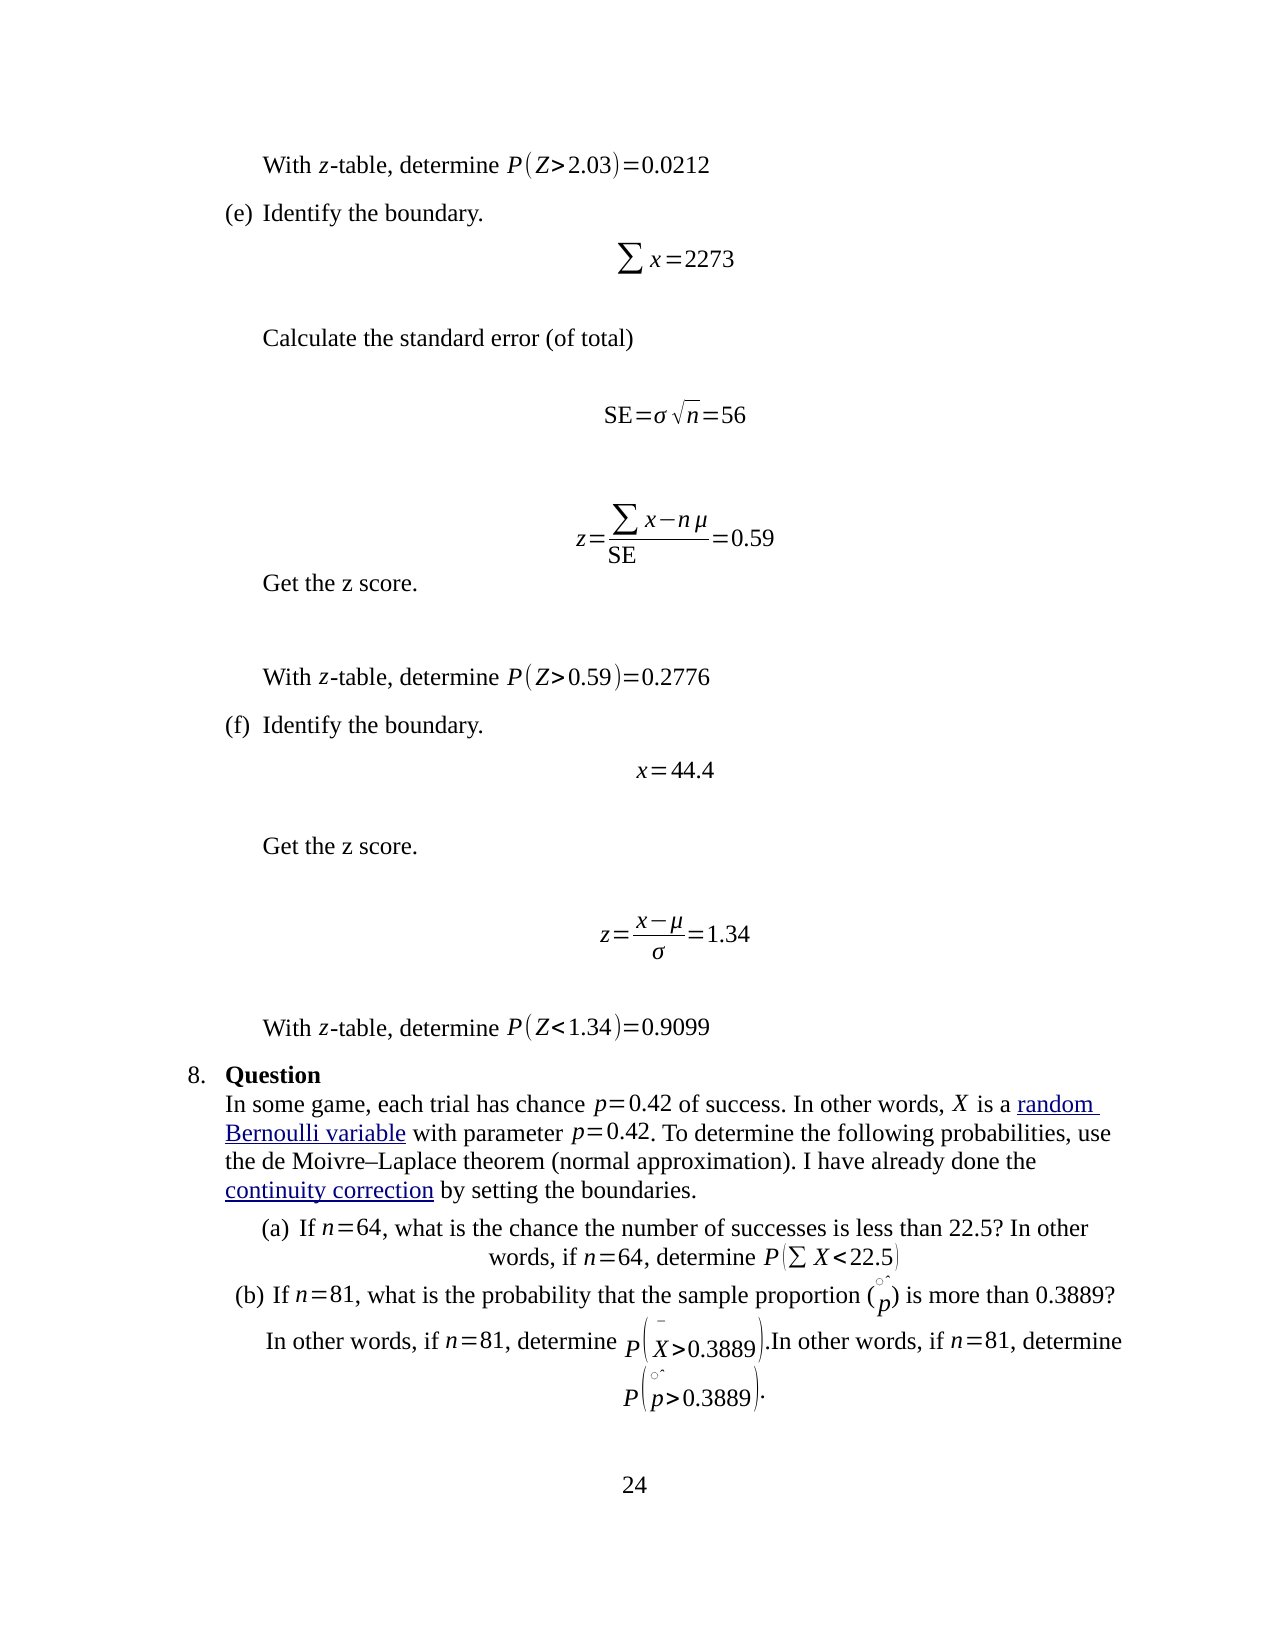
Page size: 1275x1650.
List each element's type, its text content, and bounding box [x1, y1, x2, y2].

list With -table, determine [225, 662, 1125, 692]
list Identify the boundary. [225, 198, 1125, 227]
list With -table, determine [225, 150, 1125, 180]
list If , what is the chance the number of successes is less than 22.5? In other words, if , determine [225, 1213, 1125, 1272]
list If , what is the probability that the sample proportion () is more than 0.3889? In other words, if , determine .In other words, if , determine . [225, 1272, 1125, 1414]
list Get the z score. [225, 831, 1125, 860]
list Question In some game, each trial has chance of success. In other words, is a random Bernoulli variable with parameter . To determine the following probabilities, use the de Moivre–Laplace theorem (normal approximation). I have already done the continuity correction by setting the boundaries. [187, 1060, 1125, 1204]
list Get the z score. [225, 474, 1125, 597]
list Identify the boundary. [225, 710, 1125, 738]
list Calculate the standard error (of total) [225, 323, 1125, 352]
list With -table, determine [225, 1012, 1125, 1042]
